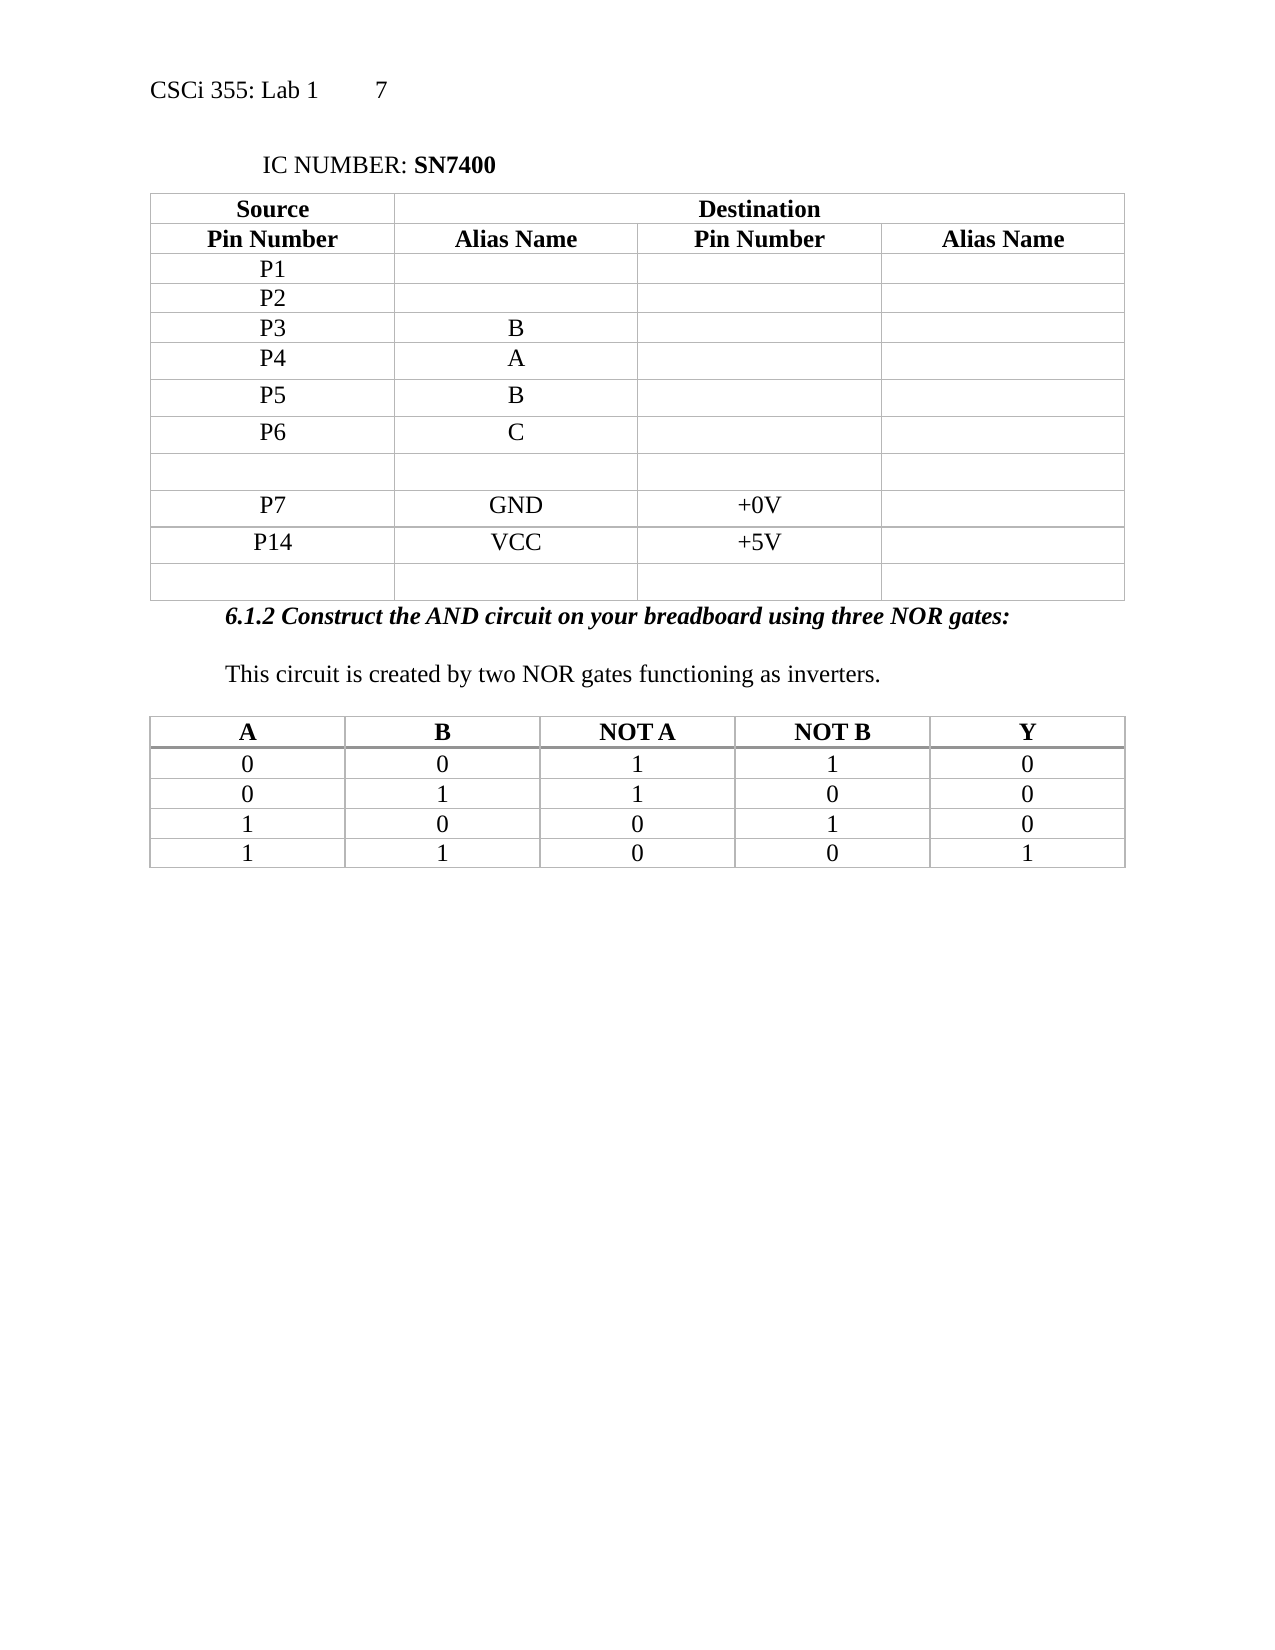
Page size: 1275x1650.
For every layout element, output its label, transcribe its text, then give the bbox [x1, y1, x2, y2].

subtitle 6.1.2 Construct the AND circuit on your breadboard using three NOR gates: [150, 601, 1125, 630]
table_cell [638, 313, 881, 342]
table_cell 1 [151, 839, 344, 867]
table_cell C [395, 417, 637, 453]
table_header Source [151, 194, 394, 223]
table_cell B [395, 313, 637, 342]
table_header NOT A [541, 717, 734, 746]
table_cell P1 [151, 254, 394, 282]
table_cell 0 [151, 779, 344, 808]
table_cell [638, 454, 881, 489]
table_cell P4 [151, 343, 394, 379]
table_cell 0 [346, 749, 539, 778]
table_cell 0 [931, 809, 1124, 837]
table_cell 1 [541, 749, 734, 778]
table_header A [151, 717, 344, 746]
table_cell P14 [151, 528, 394, 563]
table_cell [882, 564, 1124, 600]
table_cell Alias Name [395, 224, 637, 253]
table_cell VCC [395, 528, 637, 563]
table_cell [882, 284, 1124, 312]
table_cell [638, 380, 881, 416]
table_cell 0 [541, 809, 734, 837]
text This circuit is created by two NOR gates functioning as inverters. [225, 659, 1125, 687]
table_cell P3 [151, 313, 394, 342]
table_cell [638, 284, 881, 312]
table_cell [882, 491, 1124, 526]
table_cell 1 [346, 779, 539, 808]
table_cell B [395, 380, 637, 416]
table_header NOT B [736, 717, 929, 746]
table_cell 1 [931, 839, 1124, 867]
table_cell 0 [931, 779, 1124, 808]
table_cell [151, 564, 394, 600]
table_cell 0 [736, 779, 929, 808]
table_cell P7 [151, 491, 394, 526]
table_cell [638, 417, 881, 453]
table_cell A [395, 343, 637, 379]
table_cell 1 [736, 749, 929, 778]
table_cell [638, 343, 881, 379]
table_cell [882, 380, 1124, 416]
table_cell [395, 284, 637, 312]
table_cell 1 [151, 809, 344, 837]
table_cell 1 [736, 809, 929, 837]
table_cell +5V [638, 528, 881, 563]
table_cell 0 [151, 749, 344, 778]
table_cell 0 [346, 809, 539, 837]
table_cell [882, 528, 1124, 563]
table_cell GND [395, 491, 637, 526]
table_cell +0V [638, 491, 881, 526]
table_cell 0 [931, 749, 1124, 778]
table_cell [395, 454, 637, 489]
table_header Destination [395, 194, 1124, 223]
table_cell P2 [151, 284, 394, 312]
table_cell [882, 454, 1124, 489]
table_cell [395, 564, 637, 600]
table_cell 1 [541, 779, 734, 808]
table_cell [395, 254, 637, 282]
table_cell 0 [736, 839, 929, 867]
table_cell [151, 454, 394, 489]
table_cell [882, 417, 1124, 453]
table_cell Alias Name [882, 224, 1124, 253]
table_cell [882, 254, 1124, 282]
table_cell [638, 254, 881, 282]
table_cell Pin Number [151, 224, 394, 253]
table_cell 0 [541, 839, 734, 867]
table_cell P5 [151, 380, 394, 416]
table_cell [882, 313, 1124, 342]
text IC NUMBER: SN7400 [262, 150, 1125, 179]
table_cell P6 [151, 417, 394, 453]
table_cell Pin Number [638, 224, 881, 253]
table_header Y [931, 717, 1124, 746]
table_cell [882, 343, 1124, 379]
table_cell 1 [346, 839, 539, 867]
table_cell [638, 564, 881, 600]
table_header B [346, 717, 539, 746]
